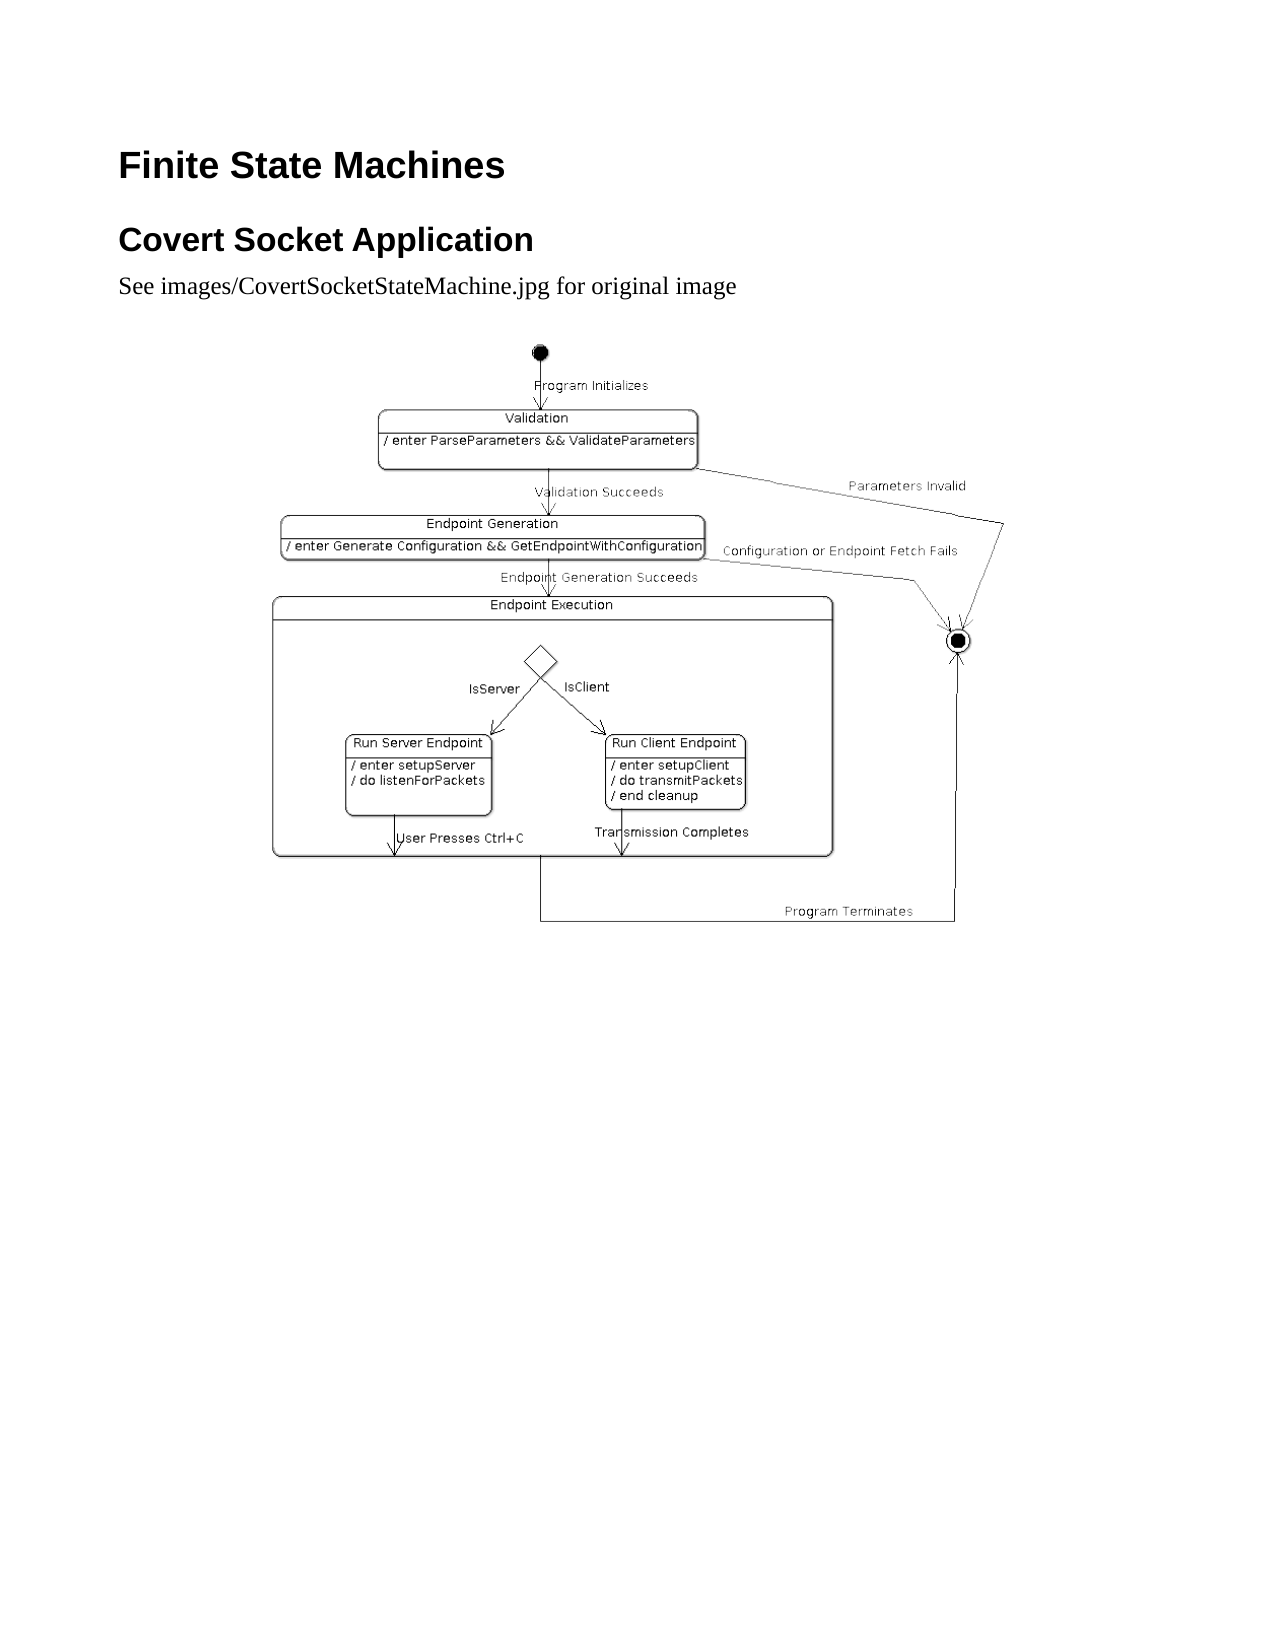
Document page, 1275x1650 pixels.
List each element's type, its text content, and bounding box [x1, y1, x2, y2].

picture [118, 320, 1157, 1205]
subtitle Finite State Machines [118, 143, 1157, 187]
subtitle Covert Socket Application [118, 220, 1157, 259]
text See images/CovertSocketStateMachine.jpg for original image [118, 271, 1157, 300]
